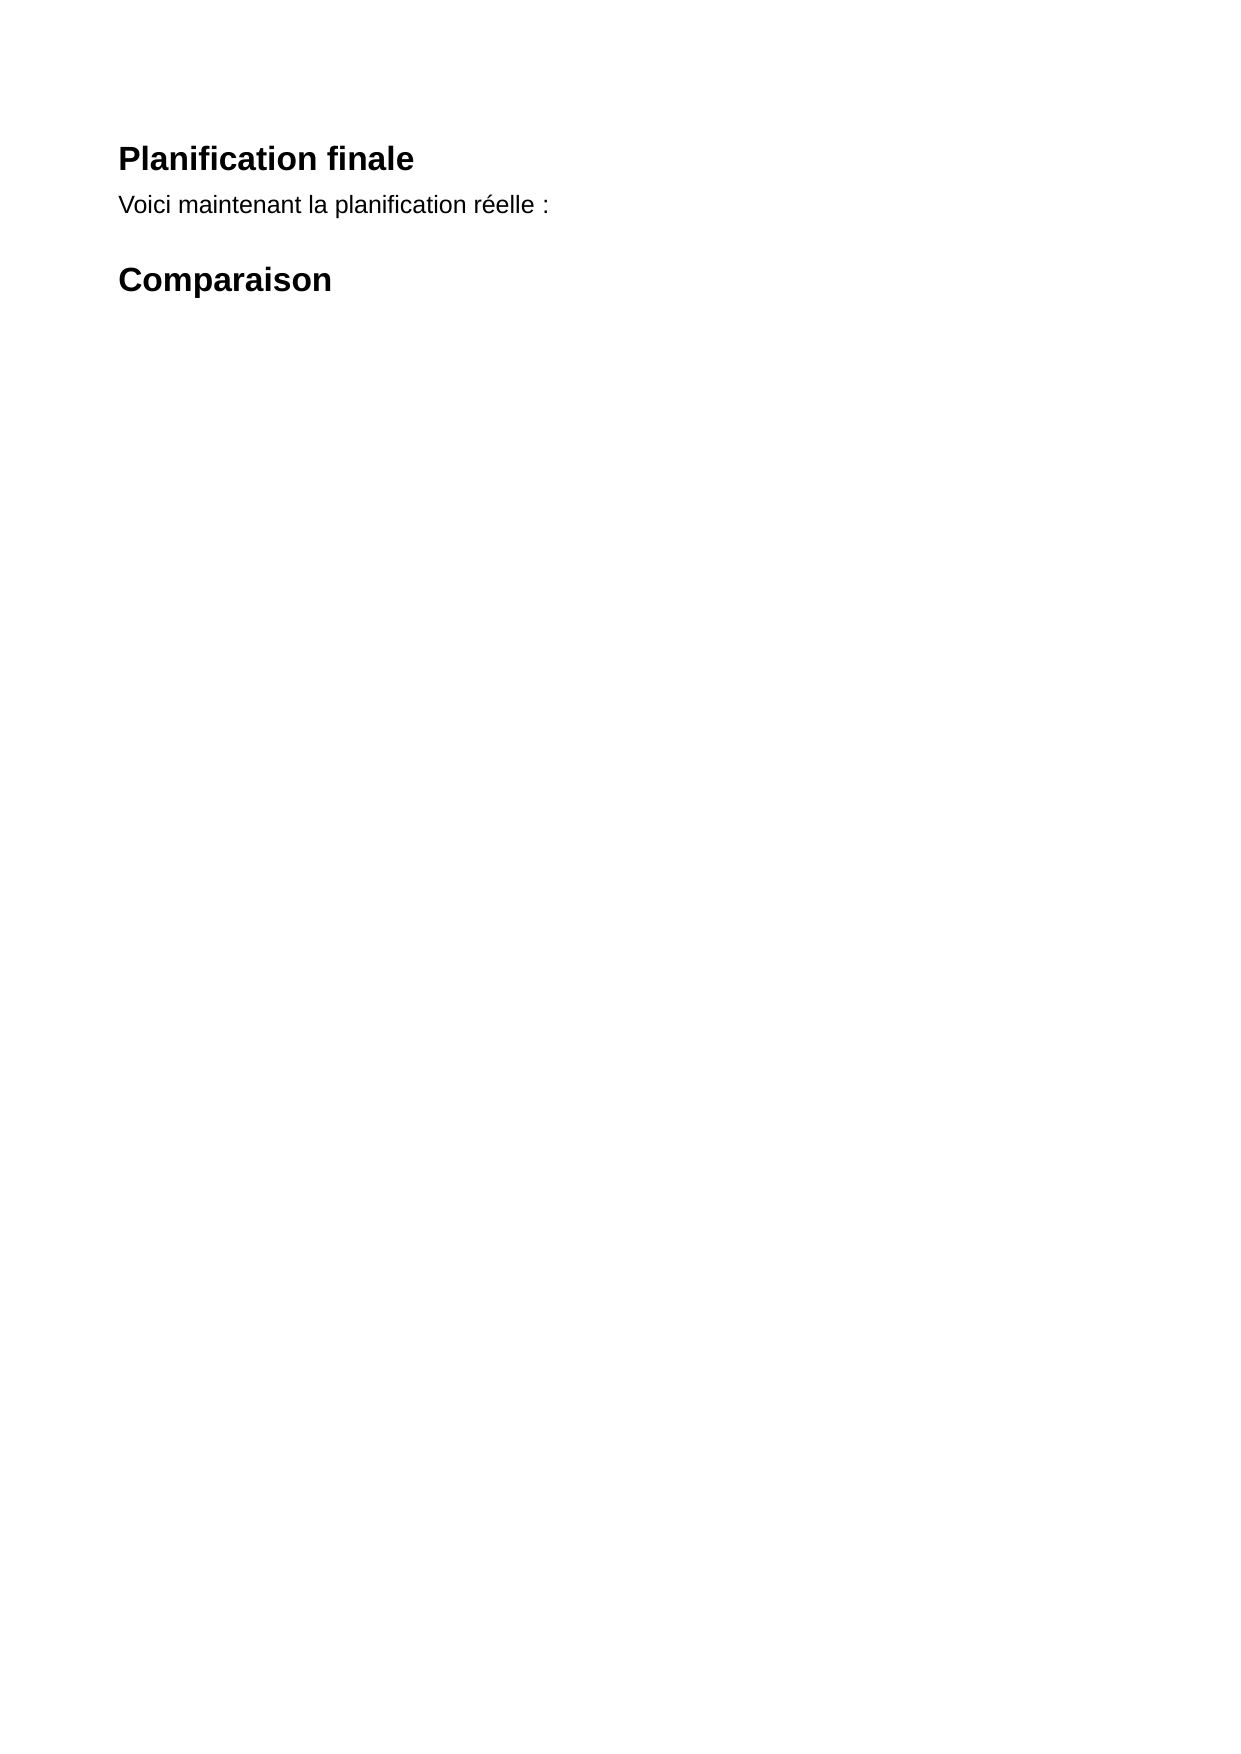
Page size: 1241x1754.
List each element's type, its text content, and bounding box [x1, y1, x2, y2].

subtitle Comparaison [118, 260, 1122, 299]
subtitle Planification finale [118, 139, 1122, 178]
text Voici maintenant la planification réelle : [118, 190, 1122, 219]
